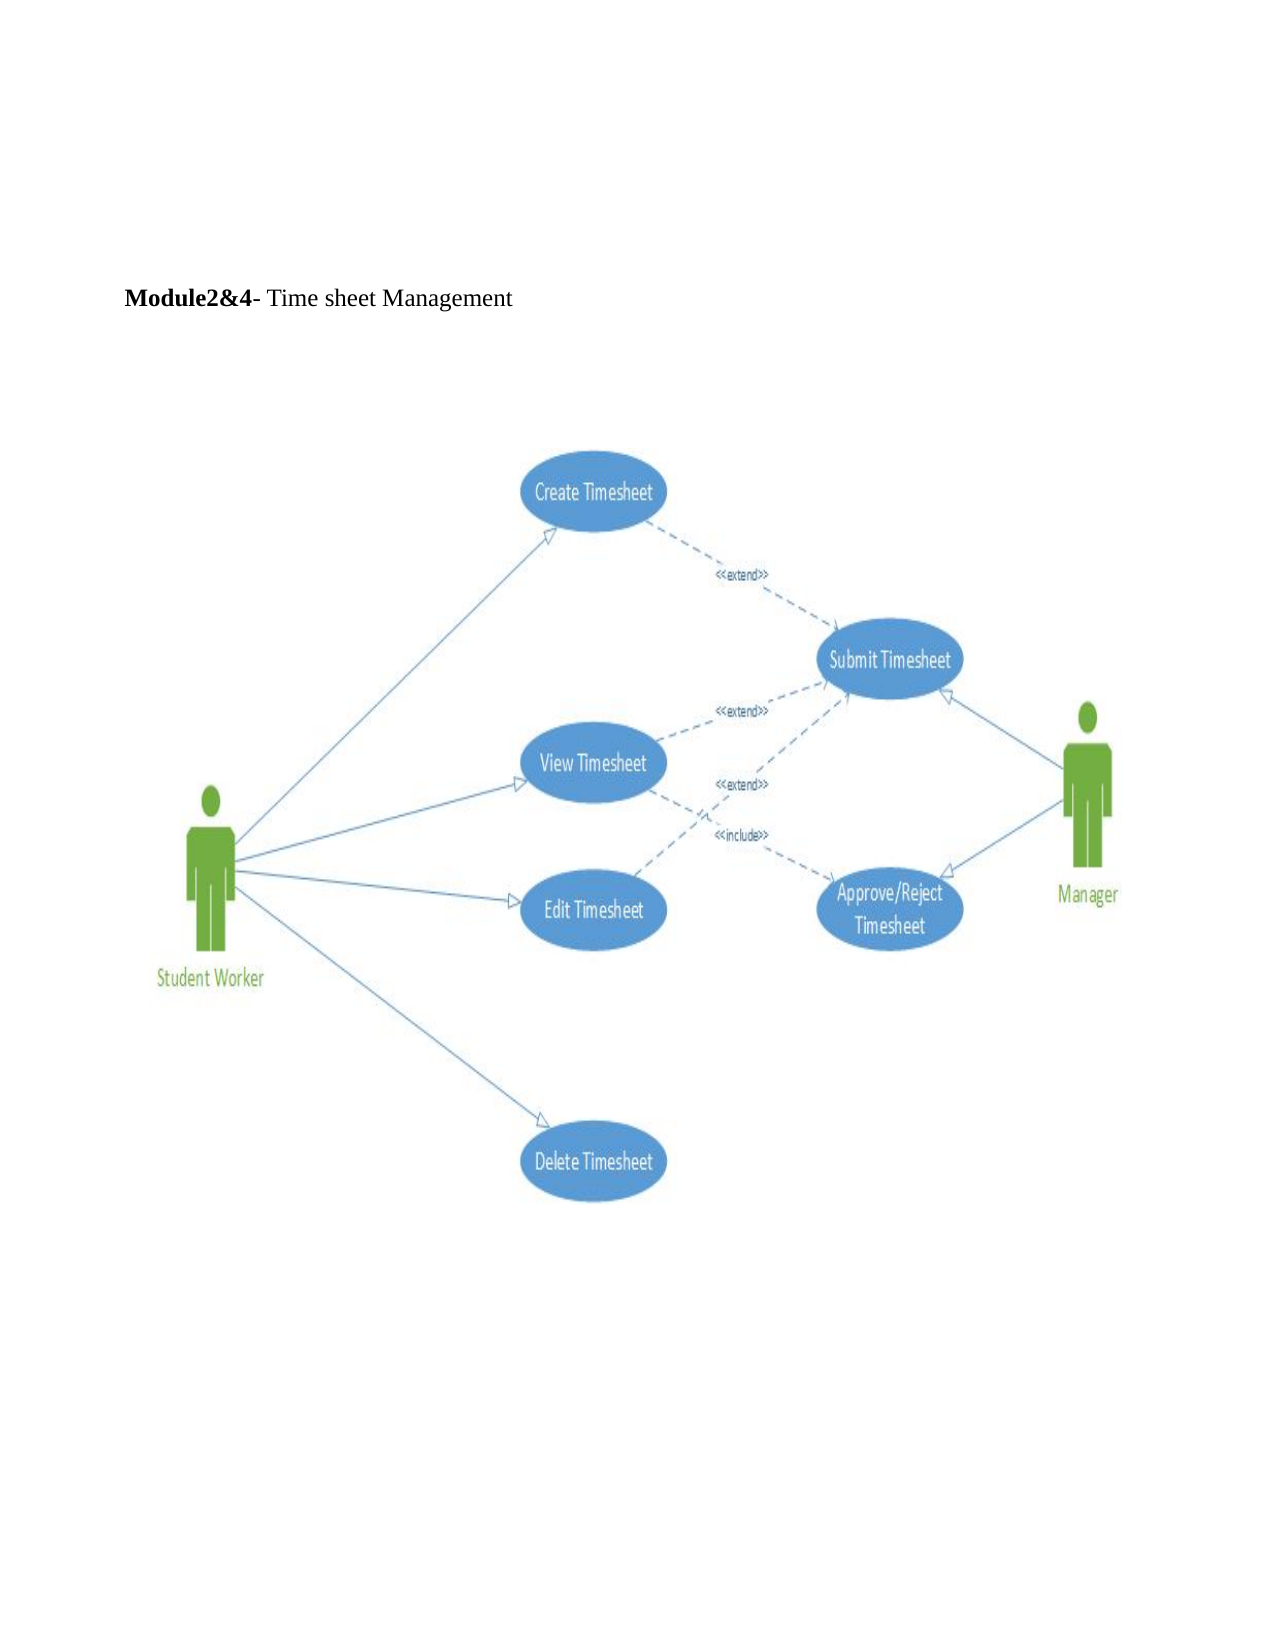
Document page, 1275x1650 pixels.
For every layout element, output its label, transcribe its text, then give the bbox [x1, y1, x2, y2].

picture [148, 448, 1127, 1205]
text Module2&4- Time sheet Management [118, 283, 1157, 312]
